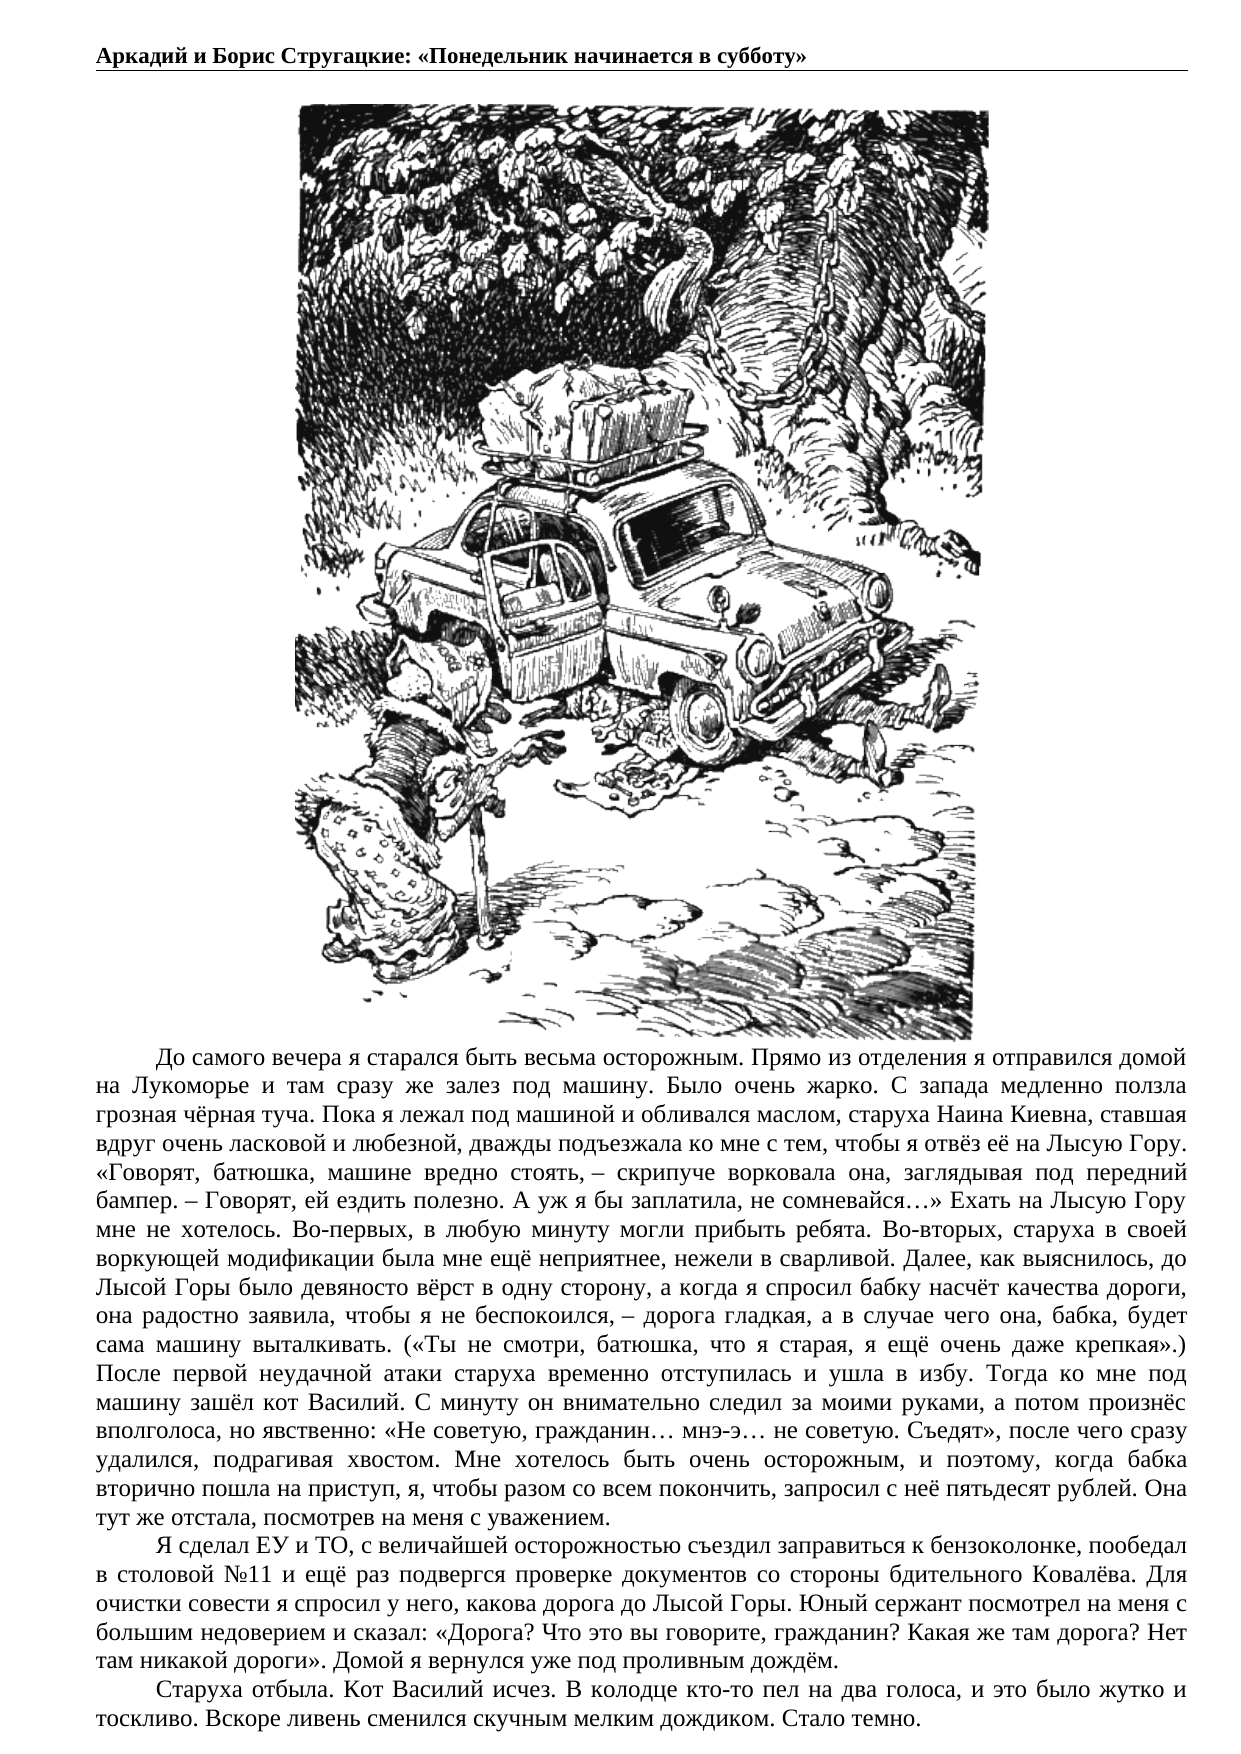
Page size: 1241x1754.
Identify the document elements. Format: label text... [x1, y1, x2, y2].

text Я сделал ЕУ и ТО, с величайшей осторожностью съездил заправиться к бензоколонке, пообедал в столовой №11 и ещё раз подвергся проверке документов со стороны бдительного Ковалёва. Для очистки совести я спросил у него, какова дорога до Лысой Горы. Юный сержант посмотрел на меня с большим недоверием и сказал: «Дорога? Что это вы говорите, гражданин? Какая же там дорога? Нет там никакой дороги». Домой я вернулся уже под проливным дождём. [96, 1530, 1188, 1674]
text Старуха отбыла. Кот Василий исчез. В колодце кто-то пел на два голоса, и это было жутко и тоскливо. Вскоре ливень сменился скучным мелким дождиком. Стало темно. [96, 1674, 1188, 1732]
text До самого вечера я старался быть весьма осторожным. Прямо из отделения я отправился домой на Лукоморье и там сразу же залез под машину. Было очень жарко. С запада медленно ползла грозная чёрная туча. Пока я лежал под машиной и обливался маслом, старуха Наина Киевна, ставшая вдруг очень ласковой и любезной, дважды подъезжала ко мне с тем, чтобы я отвёз её на Лысую Гору. «Говорят, батюшка, машине вредно стоять, – скрипуче ворковала она, заглядывая под передний бампер. – Говорят, ей ездить полезно. А уж я бы заплатила, не сомневайся…» Ехать на Лысую Гору мне не хотелось. Во-первых, в любую минуту могли прибыть ребята. Во-вторых, старуха в своей воркующей модификации была мне ещё неприятнее, нежели в сварливой. Далее, как выяснилось, до Лысой Горы было девяносто вёрст в одну сторону, а когда я спросил бабку насчёт качества дороги, она радостно заявила, чтобы я не беспокоился, – дорога гладкая, а в случае чего она, бабка, будет сама машину выталкивать. («Ты не смотри, батюшка, что я старая, я ещё очень даже крепкая».) После первой неудачной атаки старуха временно отступилась и ушла в избу. Тогда ко мне под машину зашёл кот Василий. С минуту он внимательно следил за моими руками, а потом произнёс вполголоса, но явственно: «Не советую, гражданин… мнэ-э… не советую. Съедят», после чего сразу удалился, подрагивая хвостом. Мне хотелось быть очень осторожным, и поэтому, когда бабка вторично пошла на приступ, я, чтобы разом со всем покончить, запросил с неё пятьдесят рублей. Она тут же отстала, посмотрев на меня с уважением. [96, 1042, 1188, 1530]
